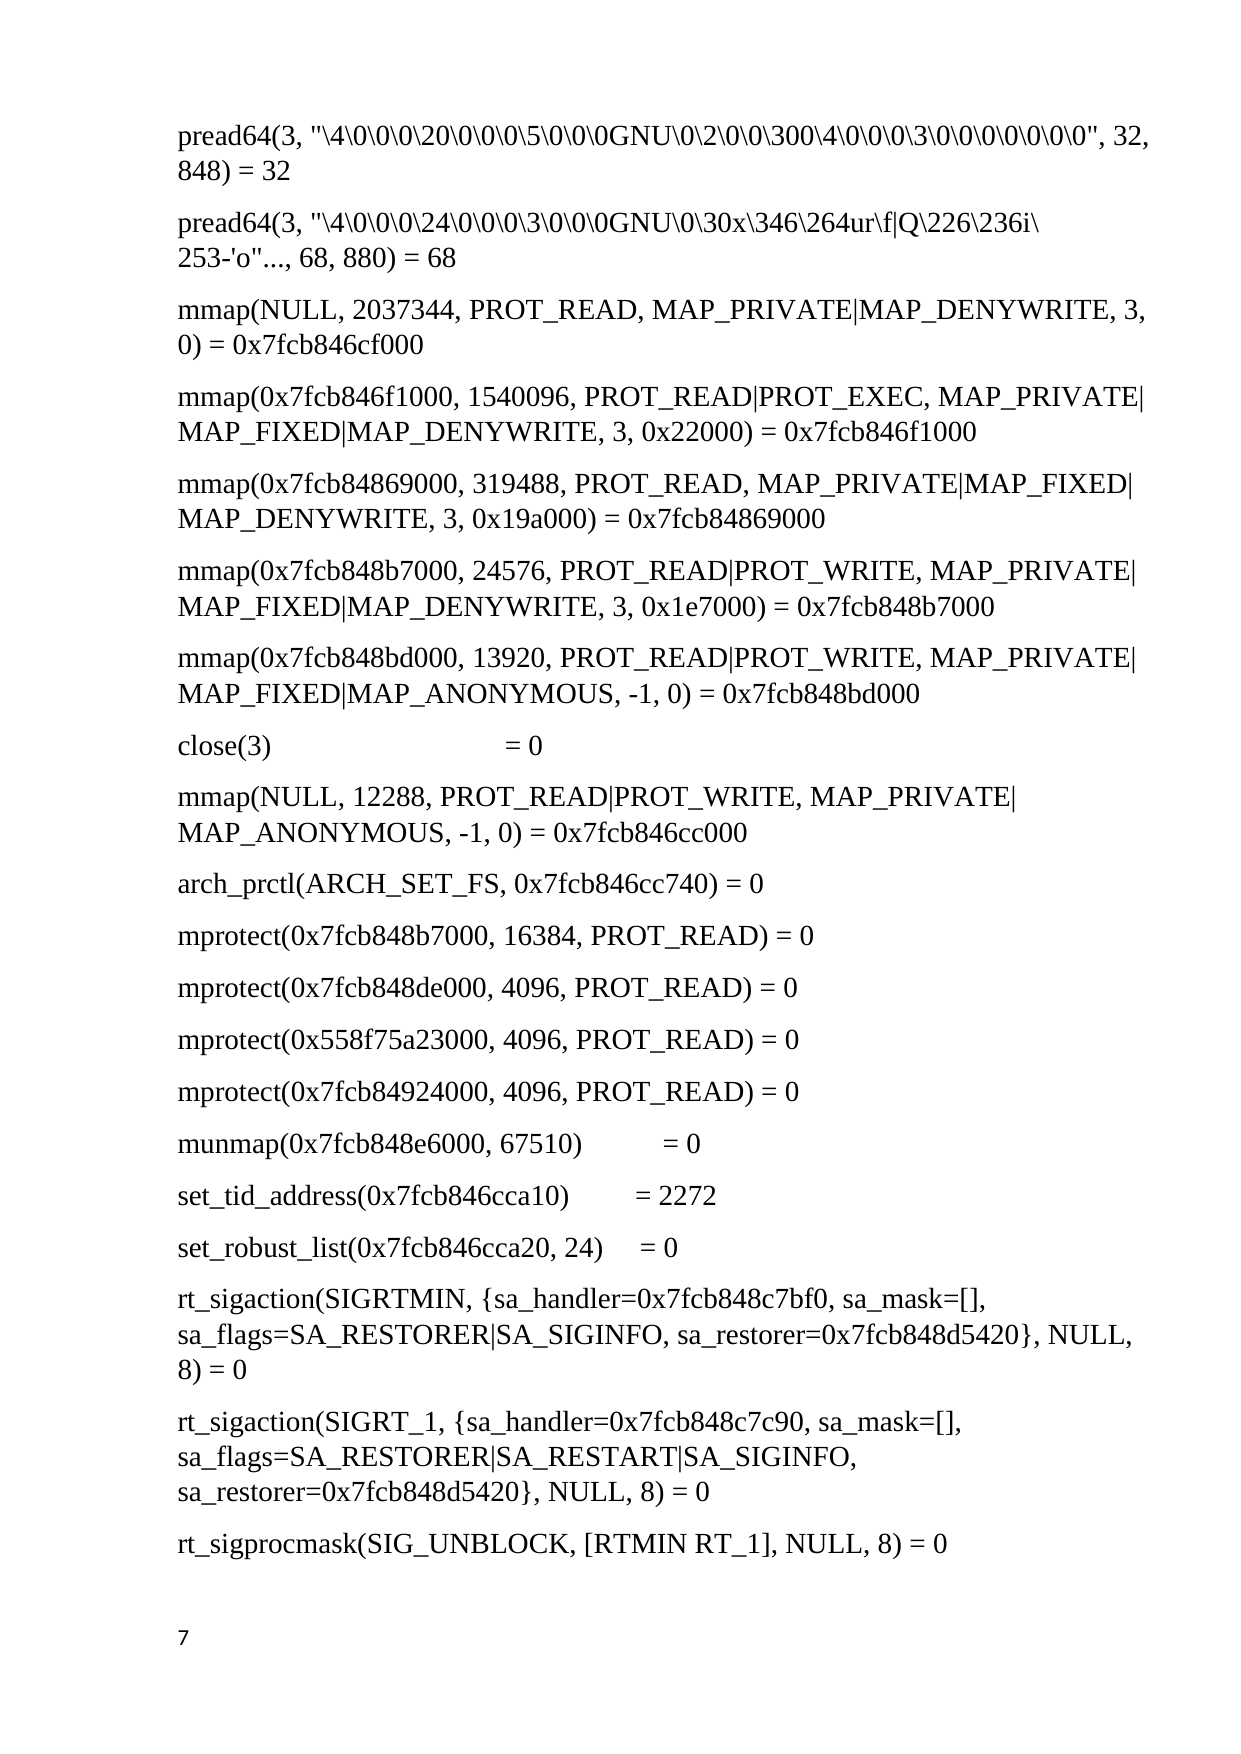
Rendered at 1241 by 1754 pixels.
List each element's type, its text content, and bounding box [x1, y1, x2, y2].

text mmap(0x7fcb846f1000, 1540096, PROT_READ|PROT_EXEC, MAP_PRIVATE|MAP_FIXED|MAP_DENYWRITE, 3, 0x22000) = 0x7fcb846f1000 [177, 379, 1152, 448]
text mprotect(0x7fcb848b7000, 16384, PROT_READ) = 0 [177, 918, 1152, 952]
text close(3) = 0 [177, 728, 1152, 761]
text mmap(NULL, 12288, PROT_READ|PROT_WRITE, MAP_PRIVATE|MAP_ANONYMOUS, -1, 0) = 0x7fcb846cc000 [177, 779, 1152, 848]
text munmap(0x7fcb848e6000, 67510) = 0 [177, 1126, 1152, 1159]
text rt_sigprocmask(SIG_UNBLOCK, [RTMIN RT_1], NULL, 8) = 0 [177, 1526, 1152, 1560]
text mmap(NULL, 2037344, PROT_READ, MAP_PRIVATE|MAP_DENYWRITE, 3, 0) = 0x7fcb846cf000 [177, 292, 1152, 361]
text mprotect(0x558f75a23000, 4096, PROT_READ) = 0 [177, 1022, 1152, 1056]
text pread64(3, "\4\0\0\0\20\0\0\0\5\0\0\0GNU\0\2\0\0\300\4\0\0\0\3\0\0\0\0\0\0\0", 32, 848) = 32 [177, 118, 1152, 187]
text set_tid_address(0x7fcb846cca10) = 2272 [177, 1178, 1152, 1211]
text mmap(0x7fcb848b7000, 24576, PROT_READ|PROT_WRITE, MAP_PRIVATE|MAP_FIXED|MAP_DENYWRITE, 3, 0x1e7000) = 0x7fcb848b7000 [177, 553, 1152, 622]
text rt_sigaction(SIGRTMIN, {sa_handler=0x7fcb848c7bf0, sa_mask=[], sa_flags=SA_RESTORER|SA_SIGINFO, sa_restorer=0x7fcb848d5420}, NULL, 8) = 0 [177, 1282, 1152, 1386]
text pread64(3, "\4\0\0\0\24\0\0\0\3\0\0\0GNU\0\30x\346\264ur\f|Q\226\236i\253-'o"..., 68, 880) = 68 [177, 205, 1152, 274]
text mprotect(0x7fcb848de000, 4096, PROT_READ) = 0 [177, 970, 1152, 1004]
text mprotect(0x7fcb84924000, 4096, PROT_READ) = 0 [177, 1074, 1152, 1108]
text arch_prctl(ARCH_SET_FS, 0x7fcb846cc740) = 0 [177, 867, 1152, 900]
text mmap(0x7fcb848bd000, 13920, PROT_READ|PROT_WRITE, MAP_PRIVATE|MAP_FIXED|MAP_ANONYMOUS, -1, 0) = 0x7fcb848bd000 [177, 641, 1152, 709]
text rt_sigaction(SIGRT_1, {sa_handler=0x7fcb848c7c90, sa_mask=[], sa_flags=SA_RESTORER|SA_RESTART|SA_SIGINFO, sa_restorer=0x7fcb848d5420}, NULL, 8) = 0 [177, 1404, 1152, 1508]
text set_robust_list(0x7fcb846cca20, 24) = 0 [177, 1230, 1152, 1263]
text mmap(0x7fcb84869000, 319488, PROT_READ, MAP_PRIVATE|MAP_FIXED|MAP_DENYWRITE, 3, 0x19a000) = 0x7fcb84869000 [177, 466, 1152, 535]
